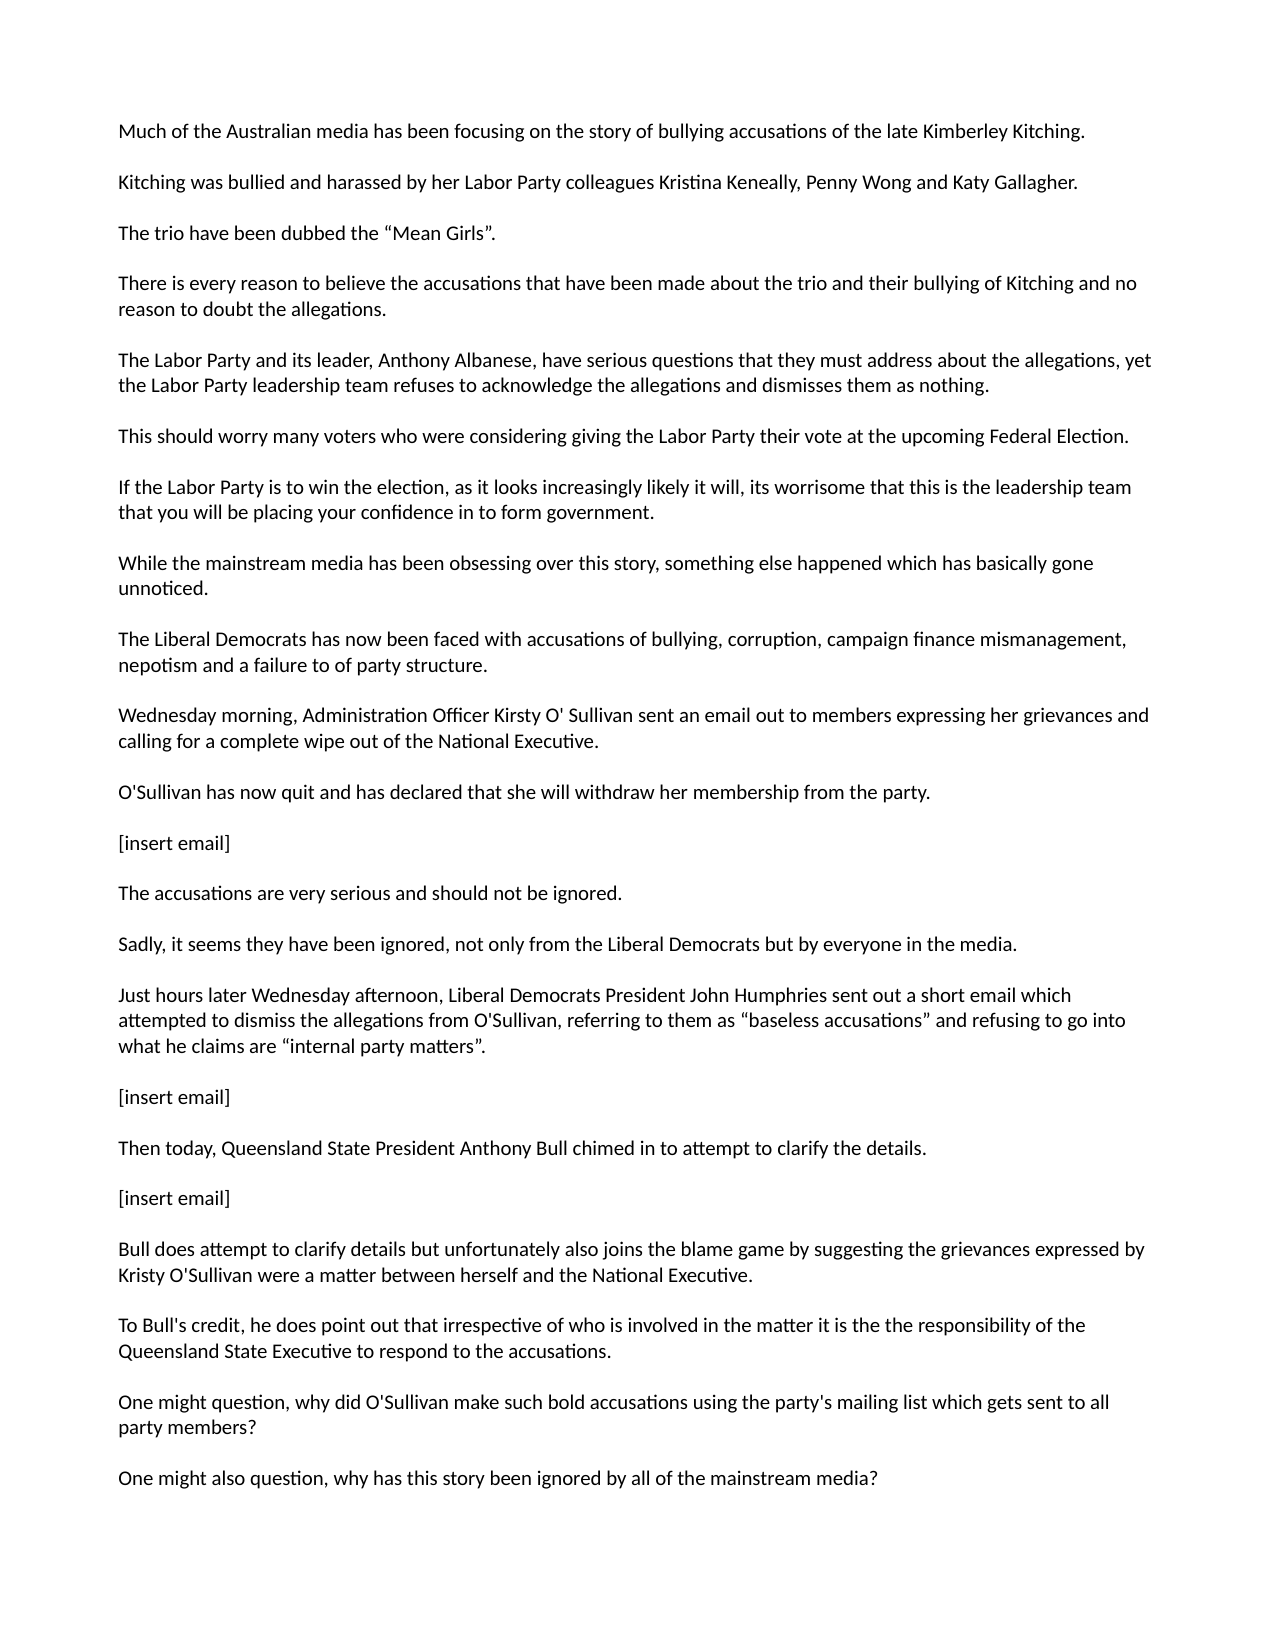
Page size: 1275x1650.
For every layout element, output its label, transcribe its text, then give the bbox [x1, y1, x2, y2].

text Kitching was bullied and harassed by her Labor Party colleagues Kristina Keneally, Penny Wong and Katy Gallagher. [118, 169, 1157, 194]
text [insert email] [118, 1084, 1157, 1109]
text One might also question, why has this story been ignored by all of the mainstream media? [118, 1465, 1157, 1491]
text To Bull's credit, he does point out that irrespective of who is involved in the matter it is the the responsibility of the Queensland State Executive to respond to the accusations. [118, 1313, 1157, 1363]
text The accusations are very serious and should not be ignored. [118, 881, 1157, 906]
text [insert email] [118, 1186, 1157, 1211]
text Just hours later Wednesday afternoon, Liberal Democrats President John Humphries sent out a short email which attempted to dismiss the allegations from O'Sullivan, referring to them as “baseless accusations” and refusing to go into what he claims are “internal party matters”. [118, 982, 1157, 1058]
text [insert email] [118, 830, 1157, 855]
text Bull does attempt to clarify details but unfortunately also joins the blame game by suggesting the grievances expressed by Kristy O'Sullivan were a matter between herself and the National Executive. [118, 1236, 1157, 1287]
text The Labor Party and its leader, Anthony Albanese, have serious questions that they must address about the allegations, yet the Labor Party leadership team refuses to acknowledge the allegations and dismisses them as nothing. [118, 347, 1157, 398]
text O'Sullivan has now quit and has declared that she will withdraw her membership from the party. [118, 779, 1157, 804]
text Then today, Queensland State President Anthony Bull chimed in to attempt to clarify the details. [118, 1135, 1157, 1160]
text The trio have been dubbed the “Mean Girls”. [118, 220, 1157, 245]
text This should worry many voters who were considering giving the Labor Party their vote at the upcoming Federal Election. [118, 423, 1157, 448]
text While the mainstream media has been obsessing over this story, something else happened which has basically gone unnoticed. [118, 550, 1157, 601]
text Wednesday morning, Administration Officer Kirsty O' Sullivan sent an email out to members expressing her grievances and calling for a complete wipe out of the National Executive. [118, 703, 1157, 753]
text If the Labor Party is to win the election, as it looks increasingly likely it will, its worrisome that this is the leadership team that you will be placing your confidence in to form government. [118, 474, 1157, 525]
text There is every reason to believe the accusations that have been made about the trio and their bullying of Kitching and no reason to doubt the allegations. [118, 271, 1157, 321]
text Much of the Australian media has been focusing on the story of bullying accusations of the late Kimberley Kitching. [118, 118, 1157, 143]
text The Liberal Democrats has now been faced with accusations of bullying, corruption, campaign finance mismanagement, nepotism and a failure to of party structure. [118, 626, 1157, 677]
text One might question, why did O'Sullivan make such bold accusations using the party's mailing list which gets sent to all party members? [118, 1389, 1157, 1440]
text Sadly, it seems they have been ignored, not only from the Liberal Democrats but by everyone in the media. [118, 931, 1157, 957]
